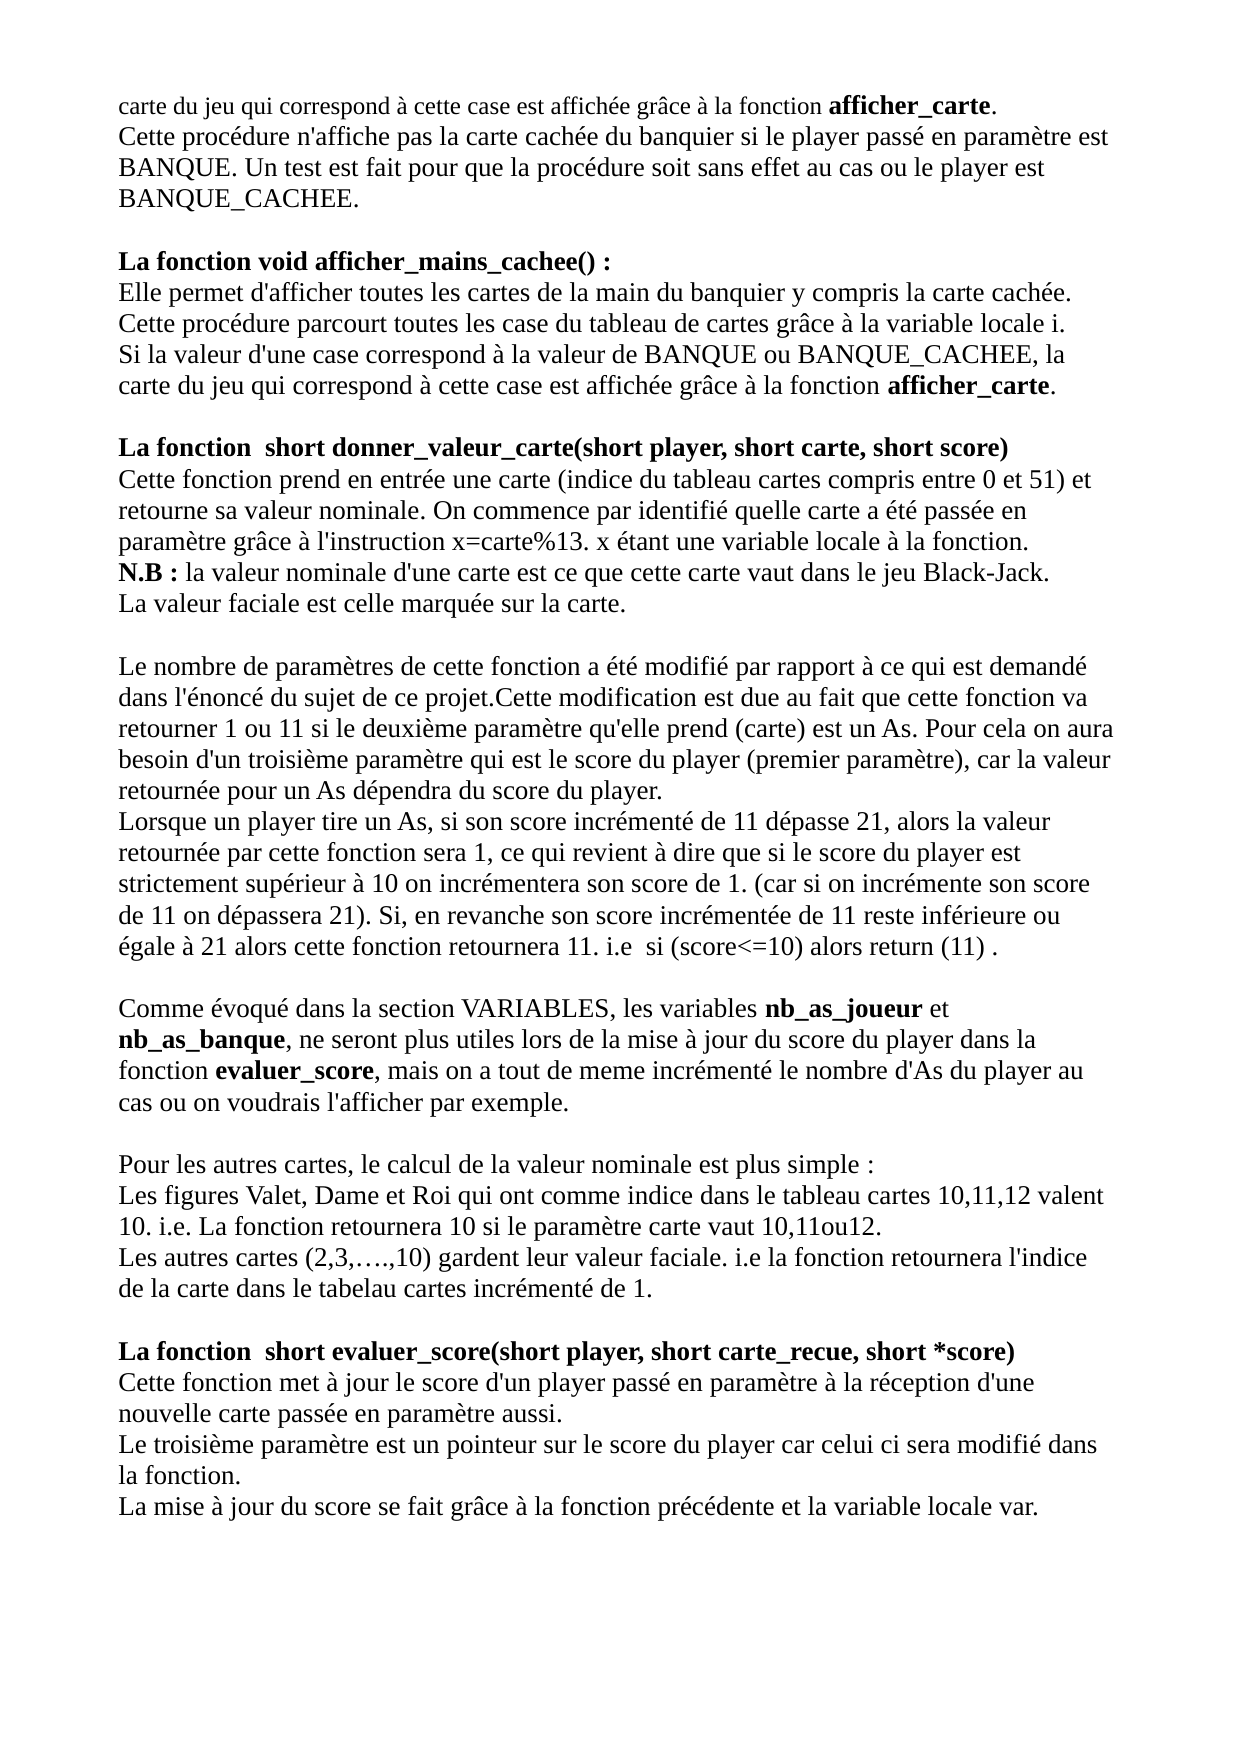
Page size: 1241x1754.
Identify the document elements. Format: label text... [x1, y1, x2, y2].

text de la carte dans le tabelau cartes incrémenté de 1. [118, 1272, 1122, 1304]
text La mise à jour du score se fait grâce à la fonction précédente et la variable locale var. [118, 1491, 1122, 1522]
text Cette procédure n'affiche pas la carte cachée du banquier si le player passé en paramètre est BANQUE. Un test est fait pour que la procédure soit sans effet au cas ou le player est BANQUE_CACHEE. [118, 120, 1122, 213]
text Les figures Valet, Dame et Roi qui ont comme indice dans le tableau cartes 10,11,12 valent [118, 1179, 1122, 1210]
text La fonction short donner_valeur_carte(short player, short carte, short score) [118, 432, 1122, 463]
text Pour les autres cartes, le calcul de la valeur nominale est plus simple : [118, 1148, 1122, 1179]
text Cette procédure parcourt toutes les case du tableau de cartes grâce à la variable locale i. [118, 307, 1122, 338]
text Comme évoqué dans la section VARIABLES, les variables nb_as_joueur et nb_as_banque, ne seront plus utiles lors de la mise à jour du score du player dans la fonction evaluer_score, mais on a tout de meme incrémenté le nombre d'As du player au cas ou on voudrais l'afficher par exemple. [118, 992, 1122, 1117]
text Le troisième paramètre est un pointeur sur le score du player car celui ci sera modifié dans la fonction. [118, 1428, 1122, 1491]
text carte du jeu qui correspond à cette case est affichée grâce à la fonction afficher_carte. [118, 89, 1122, 120]
text Cette fonction prend en entrée une carte (indice du tableau cartes compris entre 0 et 51) et retourne sa valeur nominale. On commence par identifié quelle carte a été passée en paramètre grâce à l'instruction x=carte%13. x étant une variable locale à la fonction. [118, 463, 1122, 556]
text Si la valeur d'une case correspond à la valeur de BANQUE ou BANQUE_CACHEE, la carte du jeu qui correspond à cette case est affichée grâce à la fonction afficher_carte. [118, 338, 1122, 400]
text La valeur faciale est celle marquée sur la carte. [118, 587, 1122, 618]
text Le nombre de paramètres de cette fonction a été modifié par rapport à ce qui est demandé dans l'énoncé du sujet de ce projet.Cette modification est due au fait que cette fonction va retourner 1 ou 11 si le deuxième paramètre qu'elle prend (carte) est un As. Pour cela on aura besoin d'un troisième paramètre qui est le score du player (premier paramètre), car la valeur retournée pour un As dépendra du score du player. [118, 649, 1122, 805]
text La fonction short evaluer_score(short player, short carte_recue, short *score) [118, 1335, 1122, 1366]
text La fonction void afficher_mains_cachee() : [118, 245, 1122, 276]
text 10. i.e. La fonction retournera 10 si le paramètre carte vaut 10,11ou12. [118, 1210, 1122, 1241]
text Cette fonction met à jour le score d'un player passé en paramètre à la réception d'une nouvelle carte passée en paramètre aussi. [118, 1366, 1122, 1428]
text Les autres cartes (2,3,….,10) gardent leur valeur faciale. i.e la fonction retournera l'indice [118, 1241, 1122, 1272]
text Lorsque un player tire un As, si son score incrémenté de 11 dépasse 21, alors la valeur retournée par cette fonction sera 1, ce qui revient à dire que si le score du player est strictement supérieur à 10 on incrémentera son score de 1. (car si on incrémente son score de 11 on dépassera 21). Si, en revanche son score incrémentée de 11 reste inférieure ou égale à 21 alors cette fonction retournera 11. i.e si (score<=10) alors return (11) . [118, 805, 1122, 961]
text N.B : la valeur nominale d'une carte est ce que cette carte vaut dans le jeu Black-Jack. [118, 556, 1122, 587]
text Elle permet d'afficher toutes les cartes de la main du banquier y compris la carte cachée. [118, 276, 1122, 307]
